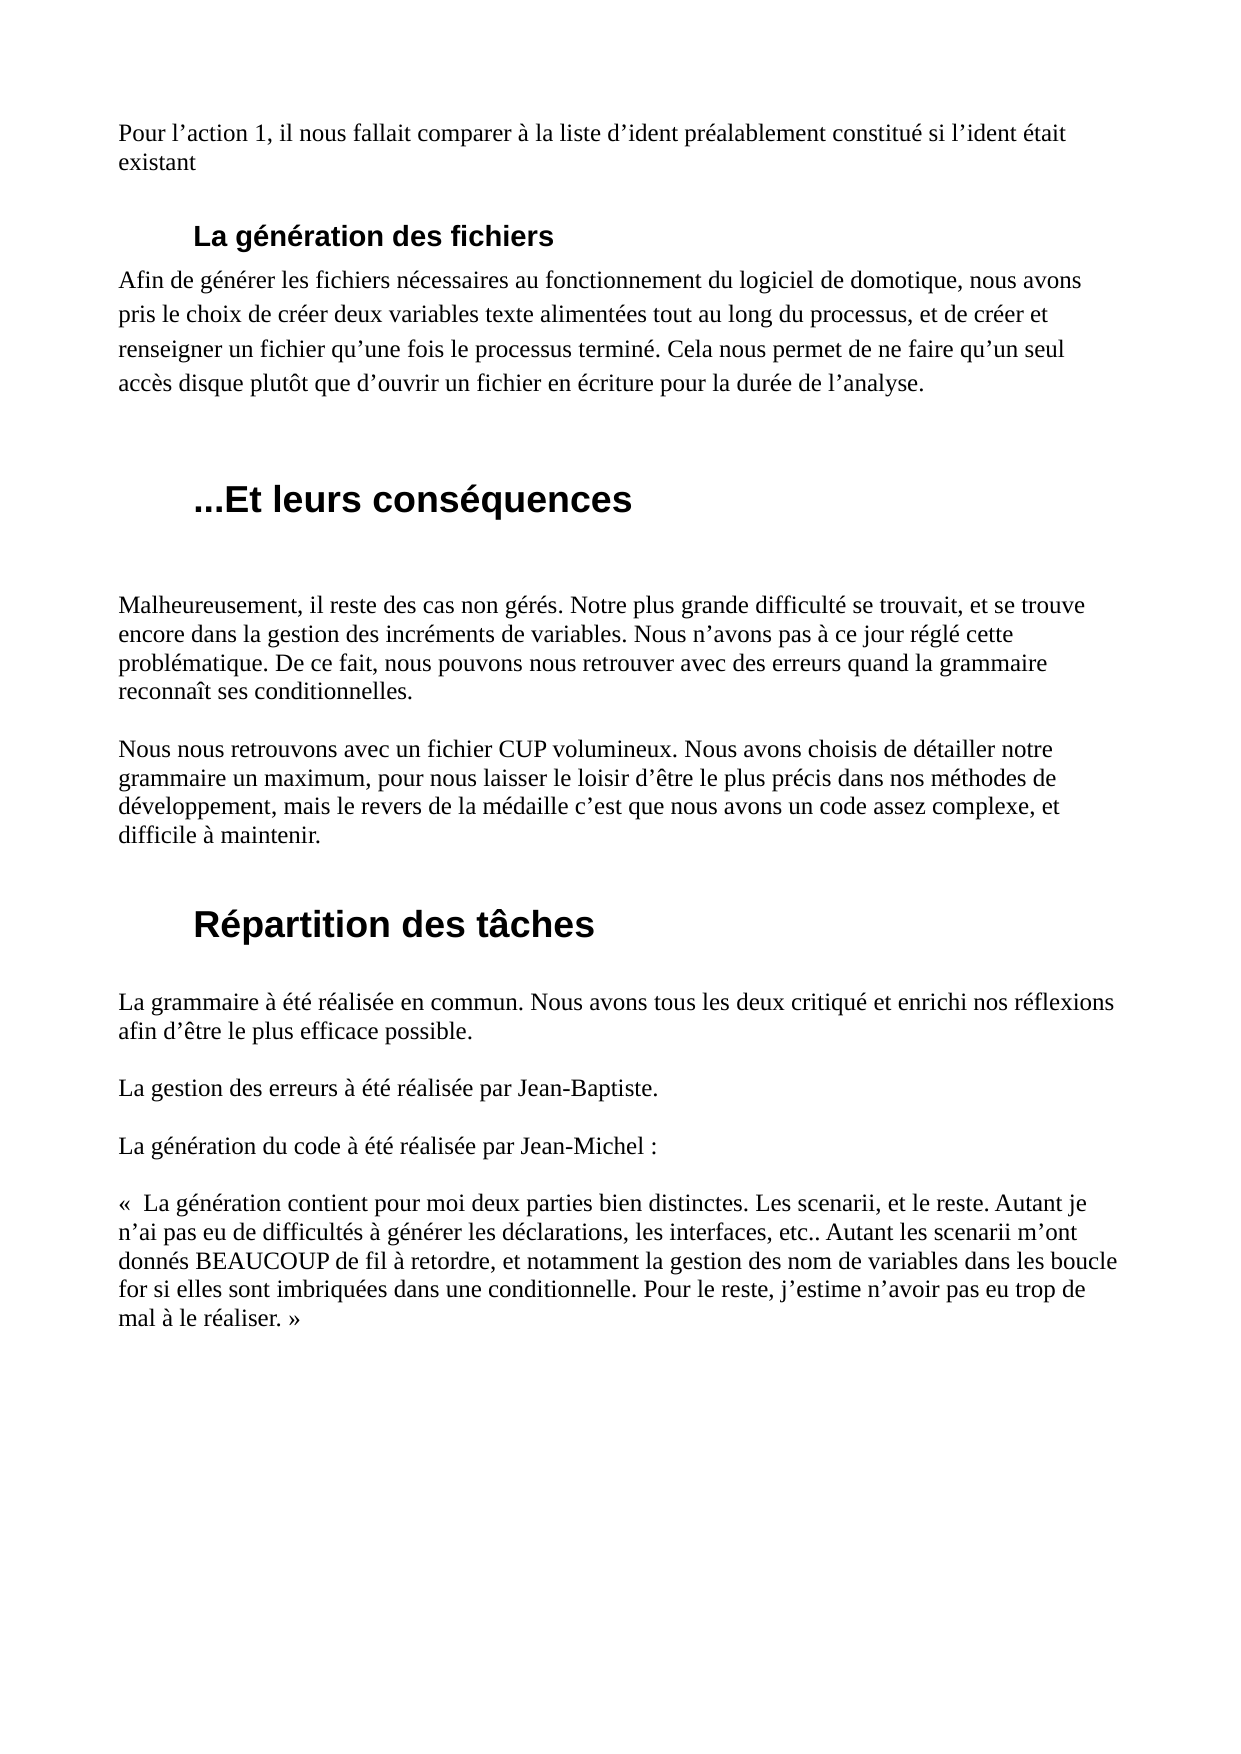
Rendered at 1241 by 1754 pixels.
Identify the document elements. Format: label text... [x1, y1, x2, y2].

subtitle La génération des fichiers [118, 219, 1122, 252]
subtitle ...Et leurs conséquences [118, 477, 1122, 520]
text La gestion des erreurs à été réalisée par Jean-Baptiste. [118, 1073, 1122, 1102]
subtitle Répartition des tâches [118, 903, 1122, 946]
text La génération du code à été réalisée par Jean-Michel : [118, 1131, 1122, 1159]
text Malheureusement, il reste des cas non gérés. Notre plus grande difficulté se trouvait, et se trouve encore dans la gestion des incréments de variables. Nous n’avons pas à ce jour réglé cette problématique. De ce fait, nous pouvons nous retrouver avec des erreurs quand la grammaire reconnaît ses conditionnelles. [118, 590, 1122, 705]
text Nous nous retrouvons avec un fichier CUP volumineux. Nous avons choisis de détailler notre grammaire un maximum, pour nous laisser le loisir d’être le plus précis dans nos méthodes de développement, mais le revers de la médaille c’est que nous avons un code assez complexe, et difficile à maintenir. [118, 734, 1122, 849]
text Afin de générer les fichiers nécessaires au fonctionnement du logiciel de domotique, nous avons pris le choix de créer deux variables texte alimentées tout au long du processus, et de créer et renseigner un fichier qu’une fois le processus terminé. Cela nous permet de ne faire qu’un seul accès disque plutôt que d’ouvrir un fichier en écriture pour la durée de l’analyse. [118, 265, 1122, 397]
text Pour l’action 1, il nous fallait comparer à la liste d’ident préalablement constitué si l’ident était existant [118, 118, 1122, 176]
text La grammaire à été réalisée en commun. Nous avons tous les deux critiqué et enrichi nos réflexions afin d’être le plus efficace possible. [118, 987, 1122, 1044]
text « La génération contient pour moi deux parties bien distinctes. Les scenarii, et le reste. Autant je n’ai pas eu de difficultés à générer les déclarations, les interfaces, etc.. Autant les scenarii m’ont donnés BEAUCOUP de fil à retordre, et notamment la gestion des nom de variables dans les boucle for si elles sont imbriquées dans une conditionnelle. Pour le reste, j’estime n’avoir pas eu trop de mal à le réaliser. » [118, 1188, 1122, 1332]
